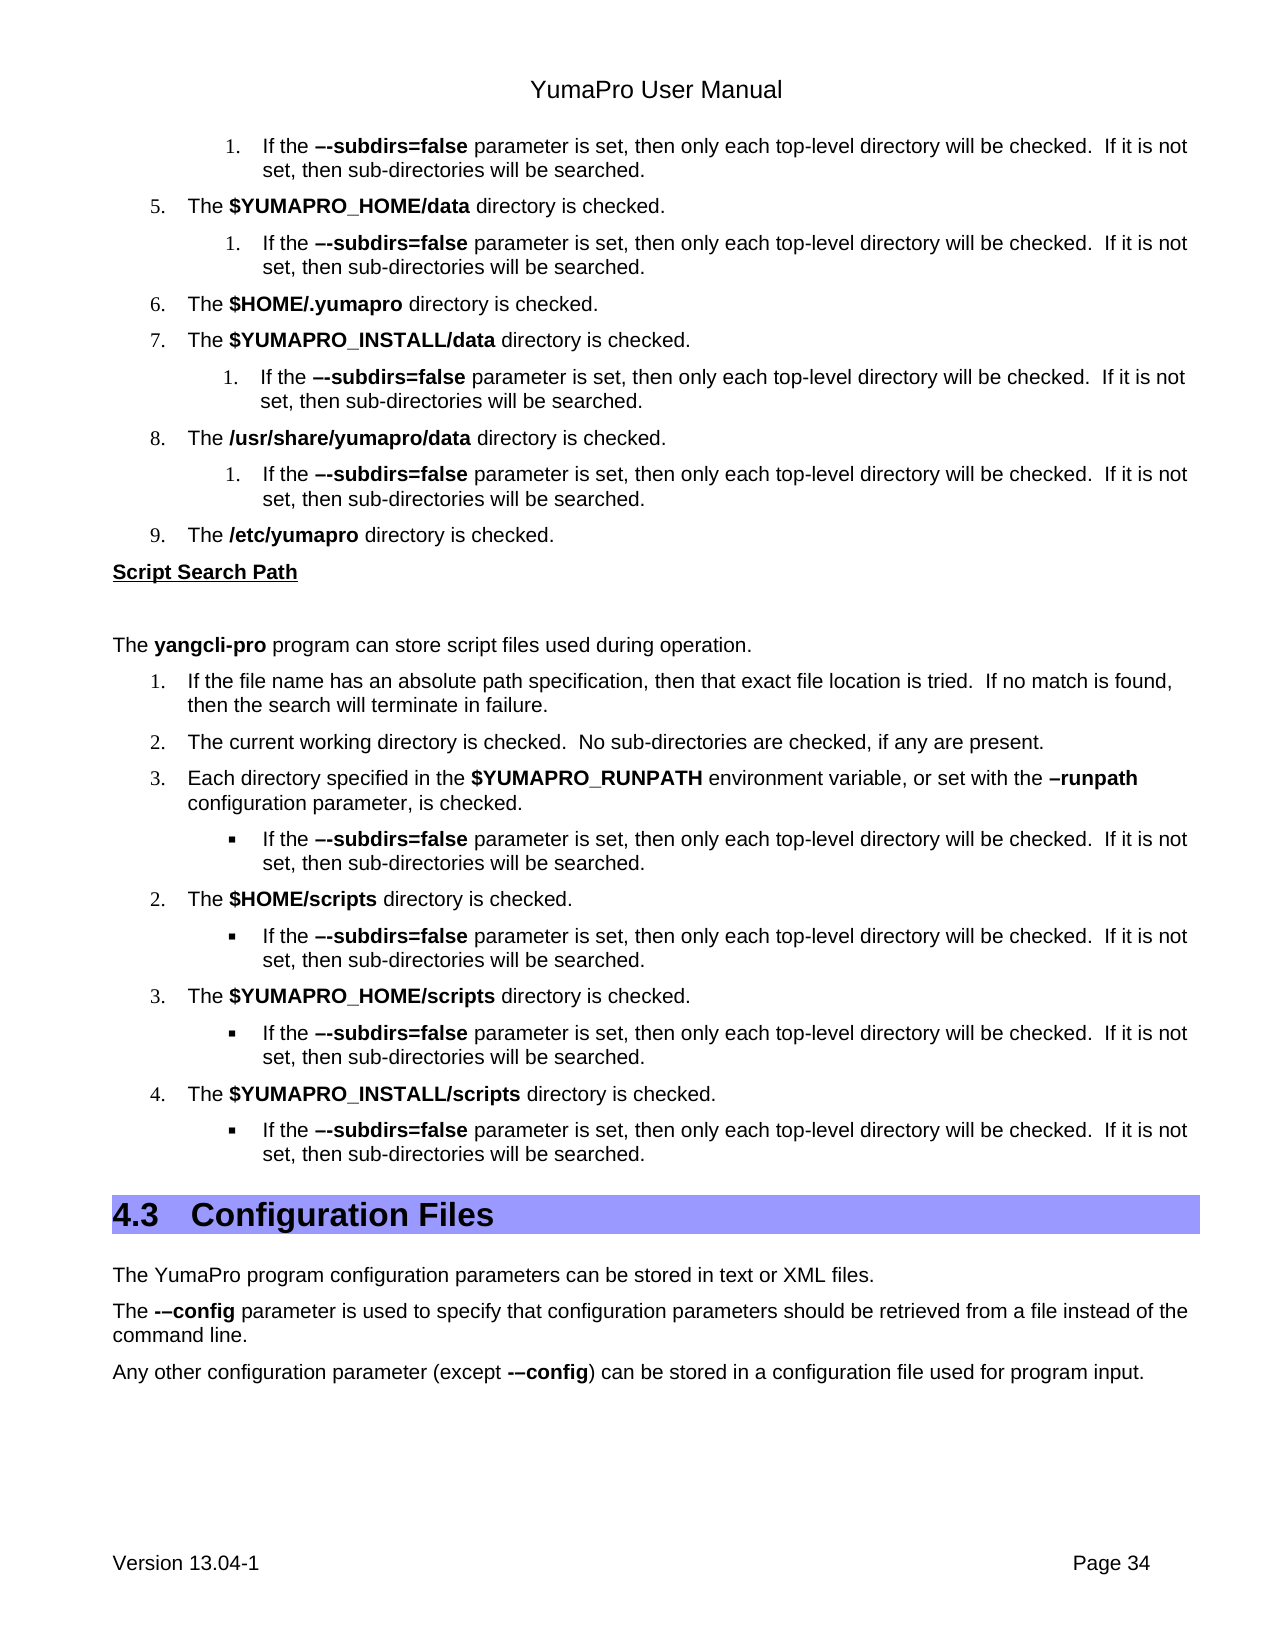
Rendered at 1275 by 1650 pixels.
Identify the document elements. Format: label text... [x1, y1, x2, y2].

subtitle Configuration Files [112, 1195, 1200, 1234]
list If the –-subdirs=false parameter is set, then only each top-level directory will be checked. If it is not set, then sub-directories will be searched. [225, 1021, 1200, 1069]
list The $YUMAPRO_HOME/data directory is checked. [150, 194, 1200, 218]
text Script Search Path [112, 559, 1200, 583]
list The $HOME/.yumapro directory is checked. [150, 292, 1200, 316]
list If the –-subdirs=false parameter is set, then only each top-level directory will be checked. If it is not set, then sub-directories will be searched. [225, 1118, 1200, 1166]
list The $YUMAPRO_HOME/scripts directory is checked. [150, 984, 1200, 1008]
list If the –-subdirs=false parameter is set, then only each top-level directory will be checked. If it is not set, then sub-directories will be searched. [225, 924, 1200, 972]
list The /usr/share/yumapro/data directory is checked. [150, 426, 1200, 450]
list If the file name has an absolute path specification, then that exact file location is tried. If no match is found, then the search will terminate in failure. [150, 669, 1200, 717]
list The $YUMAPRO_INSTALL/data directory is checked. [150, 328, 1200, 352]
list If the –-subdirs=false parameter is set, then only each top-level directory will be checked. If it is not set, then sub-directories will be searched. [225, 462, 1200, 510]
text The YumaPro program configuration parameters can be stored in text or XML files. [112, 1263, 1200, 1287]
list The current working directory is checked. No sub-directories are checked, if any are present. [150, 729, 1200, 754]
list If the –-subdirs=false parameter is set, then only each top-level directory will be checked. If it is not set, then sub-directories will be searched. [225, 827, 1200, 875]
list If the –-subdirs=false parameter is set, then only each top-level directory will be checked. If it is not set, then sub-directories will be searched. [225, 231, 1200, 279]
list The $YUMAPRO_INSTALL/scripts directory is checked. [150, 1081, 1200, 1106]
list If the –-subdirs=false parameter is set, then only each top-level directory will be checked. If it is not set, then sub-directories will be searched. [223, 365, 1200, 413]
list The $HOME/scripts directory is checked. [150, 887, 1200, 911]
text The yangcli-pro program can store script files used during operation. [112, 632, 1200, 656]
text Any other configuration parameter (except -–config) can be stored in a configuration file used for program input. [112, 1360, 1200, 1384]
list Each directory specified in the $YUMAPRO_RUNPATH environment variable, or set with the –runpath configuration parameter, is checked. [150, 766, 1200, 814]
text The -–config parameter is used to specify that configuration parameters should be retrieved from a file instead of the command line. [112, 1299, 1200, 1347]
list The /etc/yumapro directory is checked. [150, 523, 1200, 547]
list If the –-subdirs=false parameter is set, then only each top-level directory will be checked. If it is not set, then sub-directories will be searched. [225, 134, 1200, 182]
